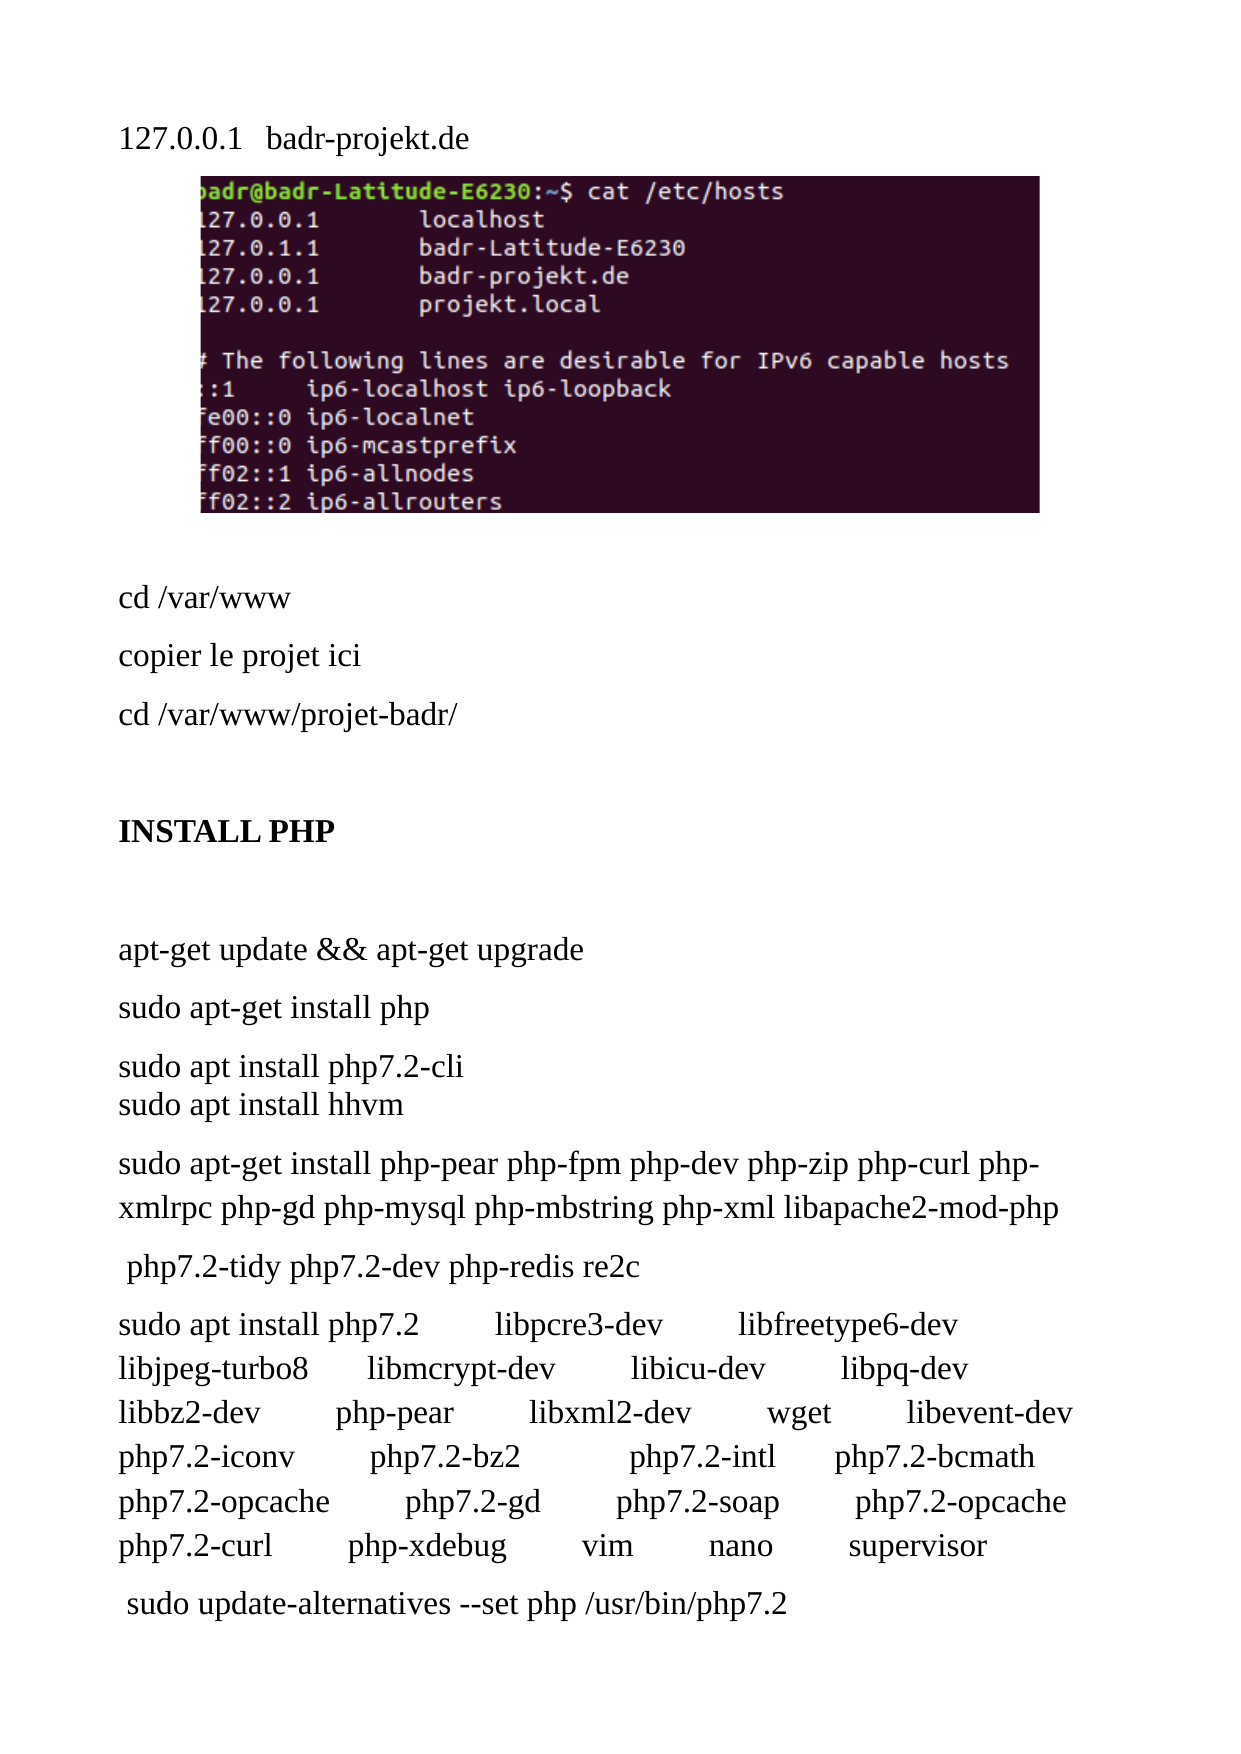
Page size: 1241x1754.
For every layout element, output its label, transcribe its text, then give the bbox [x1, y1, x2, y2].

text cd /var/www [118, 577, 1122, 615]
text sudo apt-get install php [118, 988, 1122, 1026]
text php7.2-tidy php7.2-dev php-redis re2c [118, 1246, 1122, 1284]
text 127.0.0.1 badr-projekt.de [118, 118, 1122, 156]
text sudo update-alternatives --set php /usr/bin/php7.2 [118, 1583, 1122, 1622]
text copier le projet ici [118, 636, 1122, 674]
text INSTALL PHP [118, 812, 1122, 850]
text sudo apt install php7.2-cli [118, 1046, 1122, 1084]
text apt-get update && apt-get upgrade [118, 929, 1122, 967]
text sudo apt install hhvm [118, 1084, 1122, 1123]
text cd /var/www/projet-badr/ [118, 694, 1122, 733]
text sudo apt-get install php-pear php-fpm php-dev php-zip php-curl php-xmlrpc php-gd php-mysql php-mbstring php-xml libapache2-mod-php [118, 1143, 1122, 1226]
picture [200, 176, 1040, 513]
text sudo apt install php7.2 libpcre3-dev libfreetype6-dev libjpeg-turbo8 libmcrypt-dev libicu-dev libpq-dev libbz2-dev php-pear libxml2-dev wget libevent-dev php7.2-iconv php7.2-bz2 php7.2-intl php7.2-bcmath php7.2-opcache php7.2-gd php7.2-soap php7.2-opcache php7.2-curl php-xdebug vim nano supervisor [118, 1304, 1122, 1563]
